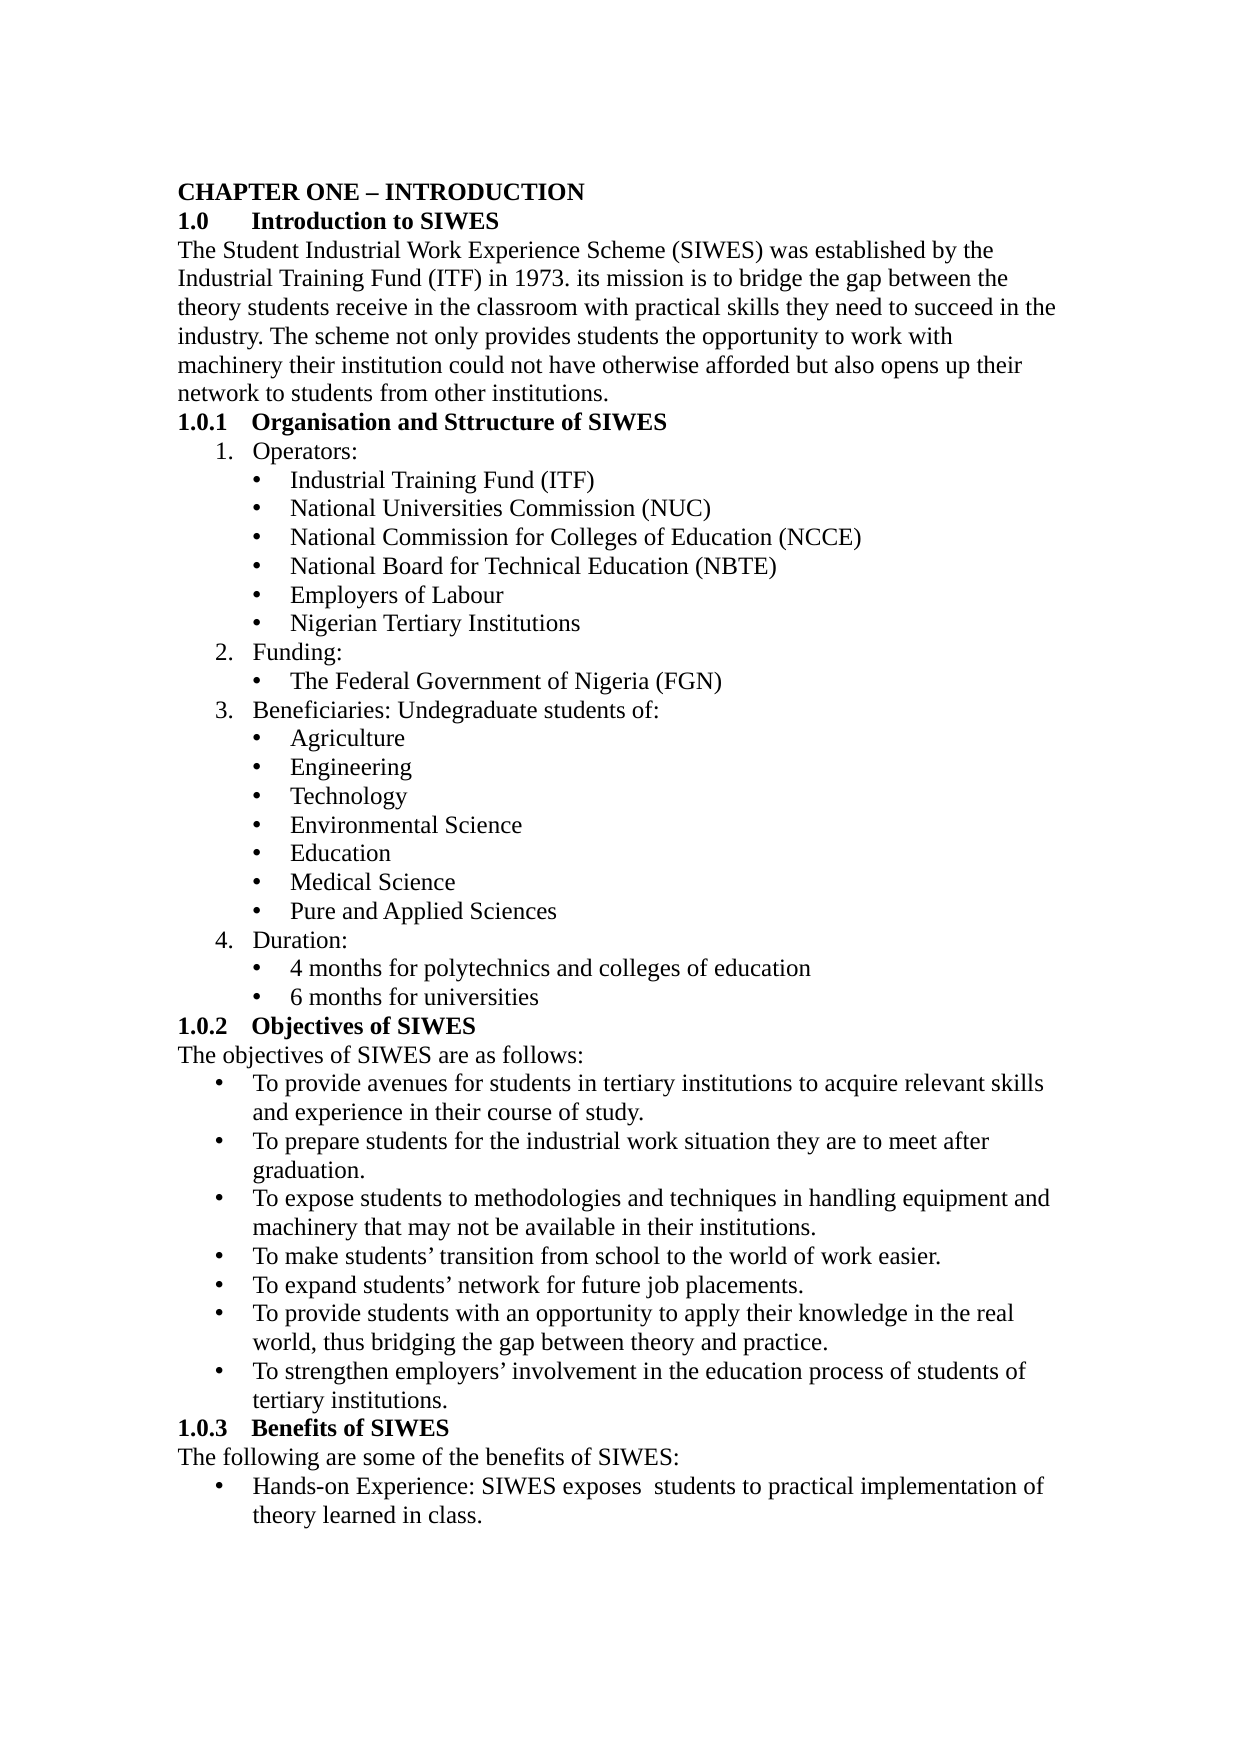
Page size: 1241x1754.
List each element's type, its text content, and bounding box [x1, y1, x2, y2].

list 4 months for polytechnics and colleges of education [252, 953, 1063, 982]
text CHAPTER ONE – INTRODUCTION [177, 177, 1063, 206]
list The Federal Government of Nigeria (FGN) [252, 666, 1063, 695]
text 1.0.1 Organisation and Sttructure of SIWES [177, 407, 1063, 436]
list To provide avenues for students in tertiary institutions to acquire relevant skills and experience in their course of study. [215, 1068, 1063, 1126]
list Engineering [252, 752, 1063, 781]
list Funding: [215, 637, 1063, 666]
list National Board for Technical Education (NBTE) [252, 551, 1063, 580]
list Industrial Training Fund (ITF) [252, 465, 1063, 493]
list Hands-on Experience: SIWES exposes students to practical implementation of theory learned in class. [215, 1471, 1063, 1528]
list Medical Science [252, 867, 1063, 896]
list To prepare students for the industrial work situation they are to meet after graduation. [215, 1126, 1063, 1183]
list Education [252, 838, 1063, 867]
list Pure and Applied Sciences [252, 896, 1063, 925]
list Duration: [215, 925, 1063, 953]
list To strengthen employers’ involvement in the education process of students of tertiary institutions. [215, 1356, 1063, 1413]
list To expose students to methodologies and techniques in handling equipment and machinery that may not be available in their institutions. [215, 1183, 1063, 1241]
text 1.0.3 Benefits of SIWES [177, 1413, 1063, 1442]
list National Universities Commission (NUC) [252, 493, 1063, 522]
list Operators: [215, 436, 1063, 465]
list Technology [252, 781, 1063, 810]
list Employers of Labour [252, 580, 1063, 608]
text 1.0.2 Objectives of SIWES [177, 1011, 1063, 1040]
list National Commission for Colleges of Education (NCCE) [252, 522, 1063, 551]
list Agriculture [252, 723, 1063, 752]
list To provide students with an opportunity to apply their knowledge in the real world, thus bridging the gap between theory and practice. [215, 1298, 1063, 1356]
text The objectives of SIWES are as follows: [177, 1040, 1063, 1068]
list Nigerian Tertiary Institutions [252, 608, 1063, 637]
text 1.0 Introduction to SIWES [177, 206, 1063, 235]
list Environmental Science [252, 810, 1063, 838]
list 6 months for universities [252, 982, 1063, 1011]
text The following are some of the benefits of SIWES: [177, 1442, 1063, 1471]
list Beneficiaries: Undegraduate students of: [215, 695, 1063, 723]
list To make students’ transition from school to the world of work easier. [215, 1241, 1063, 1270]
text The Student Industrial Work Experience Scheme (SIWES) was established by the Industrial Training Fund (ITF) in 1973. its mission is to bridge the gap between the theory students receive in the classroom with practical skills they need to succeed in the industry. The scheme not only provides students the opportunity to work with machinery their institution could not have otherwise afforded but also opens up their network to students from other institutions. [177, 235, 1063, 407]
list To expand students’ network for future job placements. [215, 1270, 1063, 1298]
